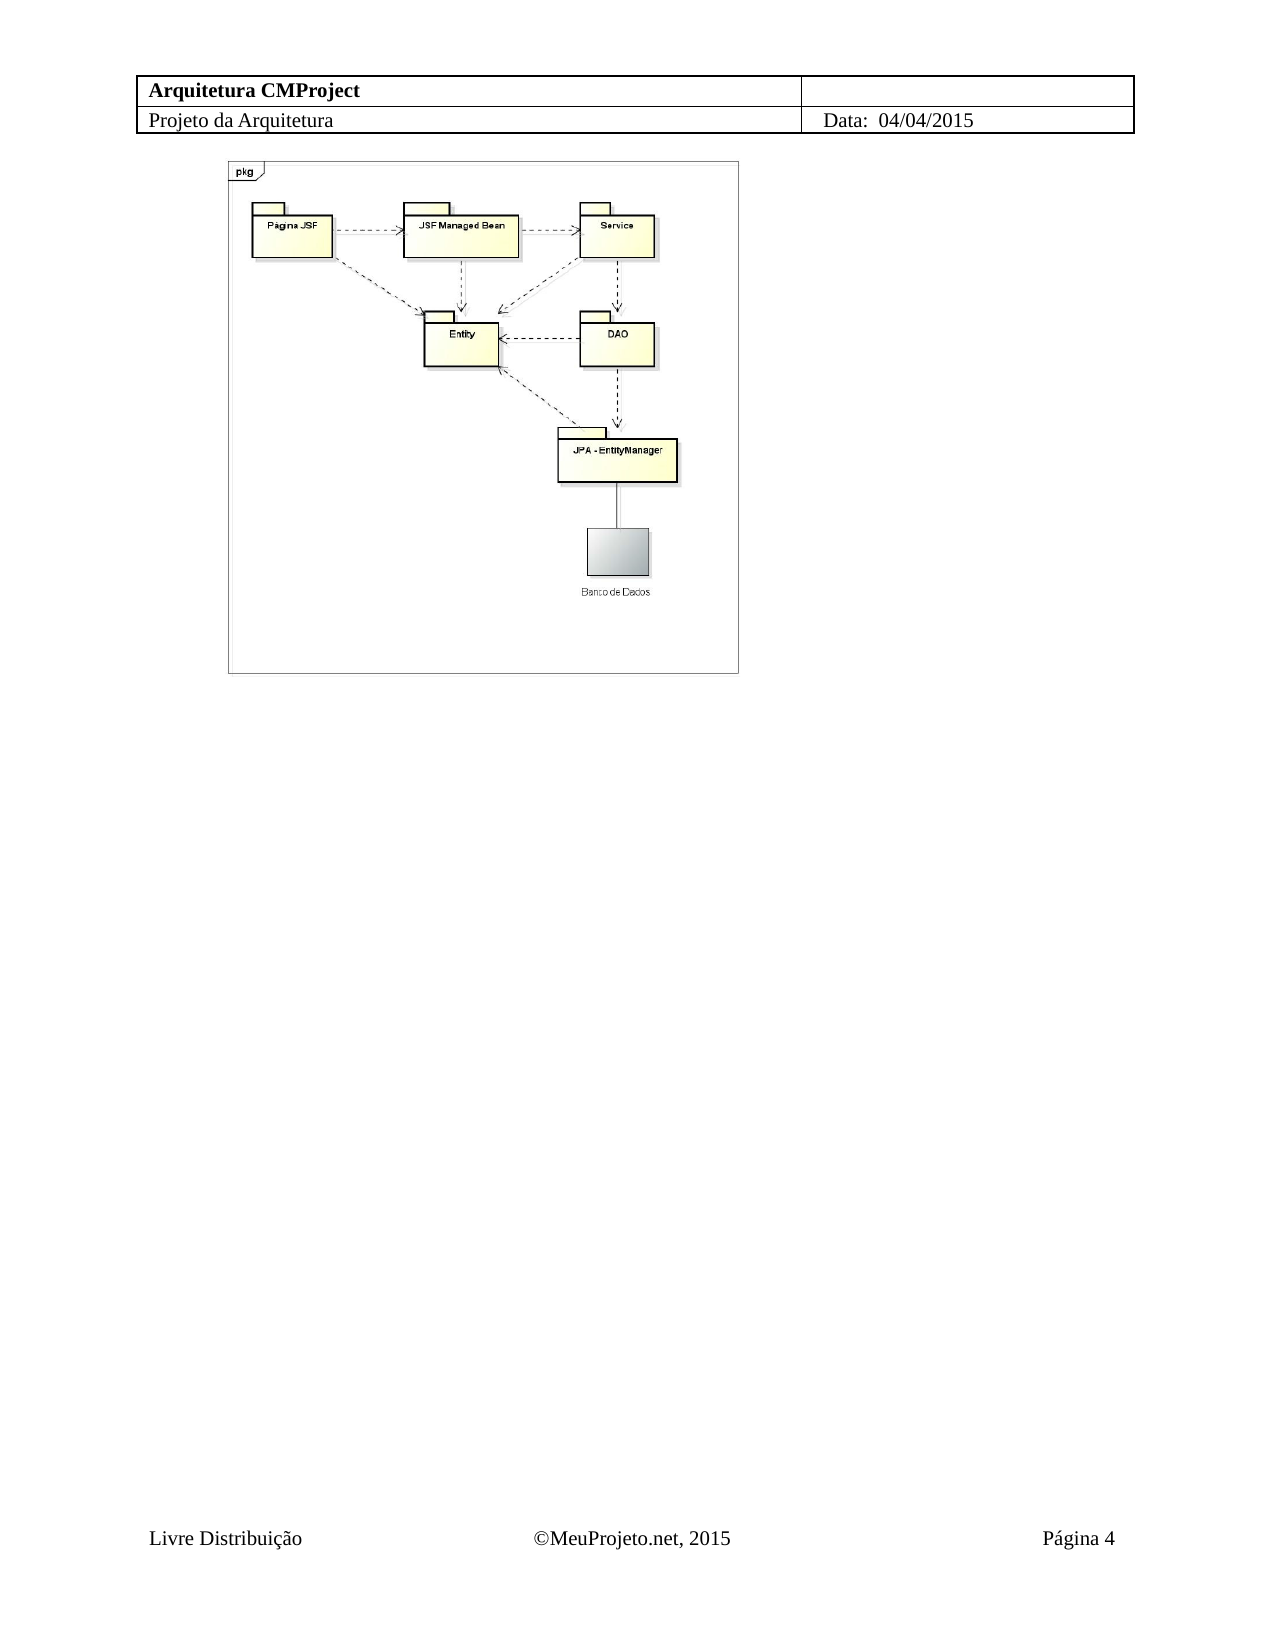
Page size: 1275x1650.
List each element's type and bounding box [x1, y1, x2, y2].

picture [225, 158, 740, 677]
